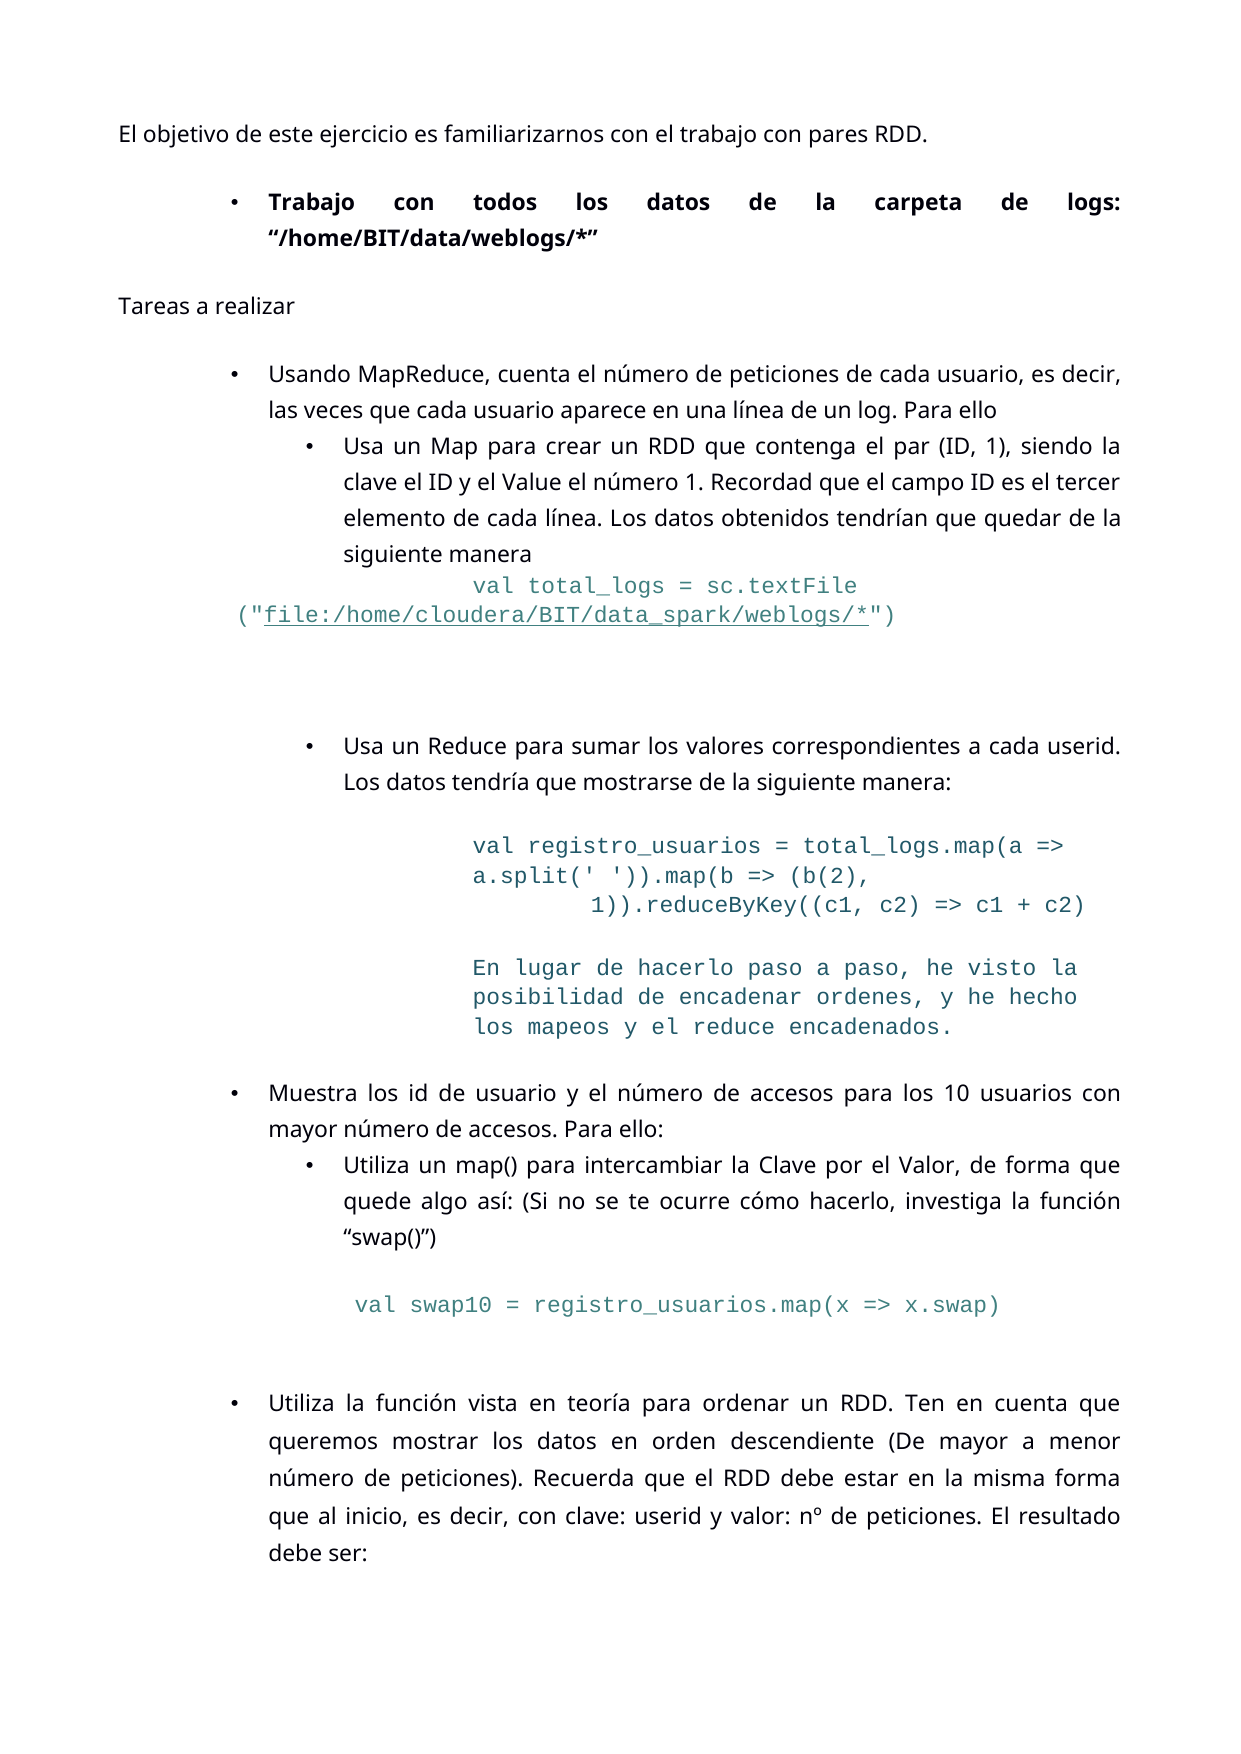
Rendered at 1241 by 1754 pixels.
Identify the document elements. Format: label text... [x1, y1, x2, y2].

text Tareas a realizar [118, 290, 1122, 322]
list Usa un Map para crear un RDD que contenga el par (ID, 1), siendo la clave el ID y el Value el número 1. Recordad que el campo ID es el tercer elemento de cada línea. Los datos obtenidos tendrían que quedar de la siguiente manera [306, 430, 1122, 569]
list Usando MapReduce, cuenta el número de peticiones de cada usuario, es decir, las veces que cada usuario aparece en una línea de un log. Para ello [231, 358, 1122, 426]
text val registro_usuarios = total_logs.map(a => a.split(' ')).map(b => (b(2), 1)).reduceByKey((c1, c2) => c1 + c2) [118, 834, 1122, 920]
list Muestra los id de usuario y el número de accesos para los 10 usuarios con mayor número de accesos. Para ello: [231, 1077, 1122, 1144]
text val total_logs = sc.textFile ("file:/home/cloudera/BIT/data_spark/weblogs/*") [118, 574, 1122, 630]
text En lugar de hacerlo paso a paso, he visto la posibilidad de encadenar ordenes, y he hecho los mapeos y el reduce encadenados. [118, 956, 1122, 1041]
list Utiliza un map() para intercambiar la Clave por el Valor, de forma que quede algo así: (Si no se te ocurre cómo hacerlo, investiga la función “swap()”) [306, 1149, 1122, 1252]
list Trabajo con todos los datos de la carpeta de logs: “/home/BIT/data/weblogs/*” [231, 186, 1122, 253]
list Utiliza la función vista en teoría para ordenar un RDD. Ten en cuenta que queremos mostrar los datos en orden descendiente (De mayor a menor número de peticiones). Recuerda que el RDD debe estar en la misma forma que al inicio, es decir, con clave: userid y valor: nº de peticiones. El resultado debe ser: [231, 1387, 1122, 1568]
list Usa un Reduce para sumar los valores correspondientes a cada userid. Los datos tendría que mostrarse de la siguiente manera: [306, 730, 1122, 797]
text El objetivo de este ejercicio es familiarizarnos con el trabajo con pares RDD. [118, 118, 1122, 149]
text val swap10 = registro_usuarios.map(x => x.swap) [118, 1293, 1122, 1319]
